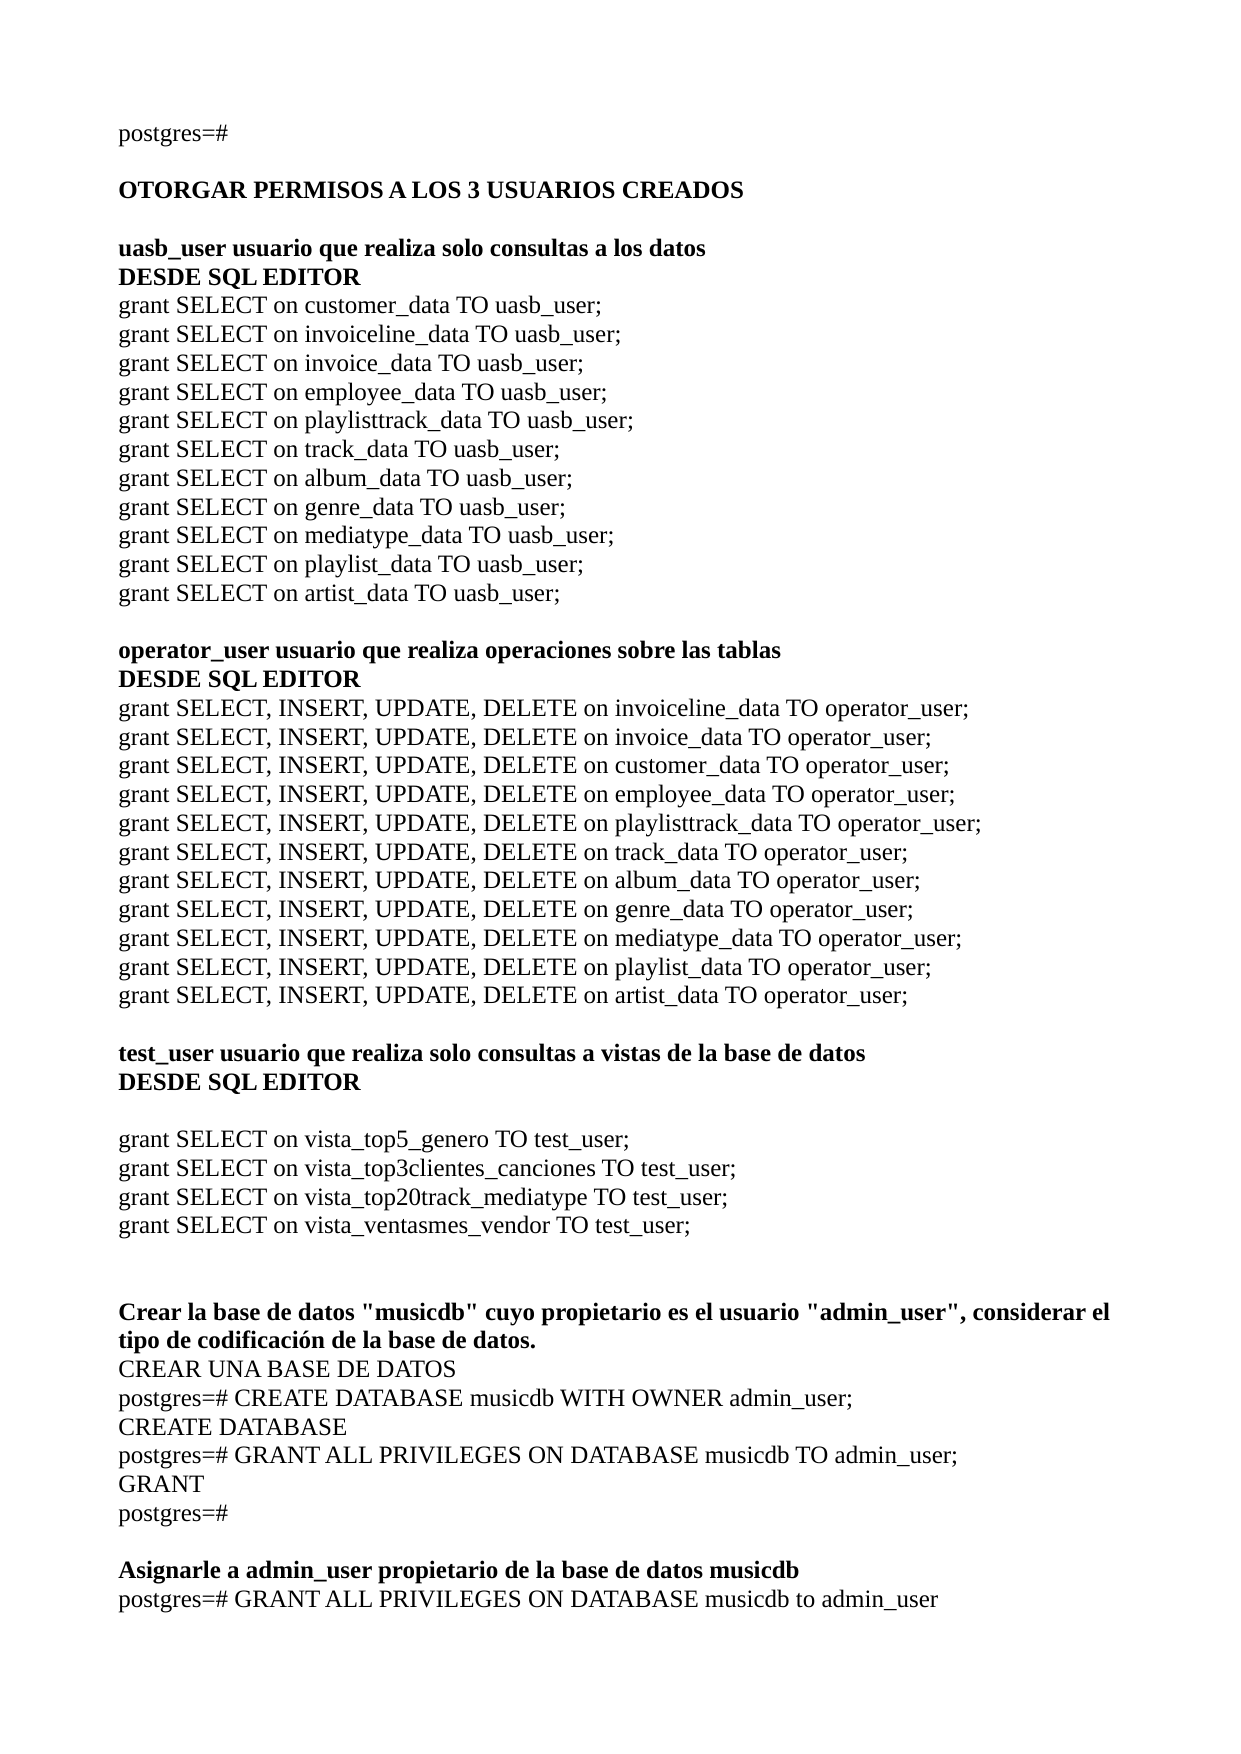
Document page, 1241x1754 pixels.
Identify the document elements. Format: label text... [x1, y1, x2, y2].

text grant SELECT, INSERT, UPDATE, DELETE on invoice_data TO operator_user; [118, 722, 1122, 751]
text postgres=# [118, 1498, 1122, 1527]
text grant SELECT, INSERT, UPDATE, DELETE on genre_data TO operator_user; [118, 894, 1122, 923]
text grant SELECT on mediatype_data TO uasb_user; [118, 521, 1122, 549]
text grant SELECT, INSERT, UPDATE, DELETE on mediatype_data TO operator_user; [118, 923, 1122, 952]
text grant SELECT, INSERT, UPDATE, DELETE on playlist_data TO operator_user; [118, 952, 1122, 981]
text CREATE DATABASE [118, 1412, 1122, 1441]
text grant SELECT on vista_top3clientes_canciones TO test_user; [118, 1153, 1122, 1182]
text postgres=# [118, 118, 1122, 147]
text test_user usuario que realiza solo consultas a vistas de la base de datos [118, 1038, 1122, 1067]
text grant SELECT on employee_data TO uasb_user; [118, 377, 1122, 406]
text postgres=# GRANT ALL PRIVILEGES ON DATABASE musicdb to admin_user [118, 1584, 1122, 1613]
text uasb_user usuario que realiza solo consultas a los datos [118, 233, 1122, 262]
text CREAR UNA BASE DE DATOS [118, 1354, 1122, 1383]
text grant SELECT on artist_data TO uasb_user; [118, 578, 1122, 607]
text Asignarle a admin_user propietario de la base de datos musicdb [118, 1556, 1122, 1584]
text grant SELECT, INSERT, UPDATE, DELETE on customer_data TO operator_user; [118, 751, 1122, 779]
text grant SELECT, INSERT, UPDATE, DELETE on artist_data TO operator_user; [118, 981, 1122, 1009]
text grant SELECT on genre_data TO uasb_user; [118, 492, 1122, 521]
text postgres=# GRANT ALL PRIVILEGES ON DATABASE musicdb TO admin_user; [118, 1441, 1122, 1469]
text grant SELECT, INSERT, UPDATE, DELETE on invoiceline_data TO operator_user; [118, 693, 1122, 722]
text grant SELECT on vista_top5_genero TO test_user; [118, 1124, 1122, 1153]
text grant SELECT, INSERT, UPDATE, DELETE on track_data TO operator_user; [118, 837, 1122, 866]
text GRANT [118, 1469, 1122, 1498]
text grant SELECT on vista_ventasmes_vendor TO test_user; [118, 1211, 1122, 1239]
text grant SELECT on invoice_data TO uasb_user; [118, 348, 1122, 377]
text grant SELECT on album_data TO uasb_user; [118, 463, 1122, 492]
text postgres=# CREATE DATABASE musicdb WITH OWNER admin_user; [118, 1383, 1122, 1412]
text grant SELECT on playlisttrack_data TO uasb_user; [118, 406, 1122, 434]
text operator_user usuario que realiza operaciones sobre las tablas [118, 636, 1122, 664]
text grant SELECT on invoiceline_data TO uasb_user; [118, 319, 1122, 348]
text grant SELECT on customer_data TO uasb_user; [118, 291, 1122, 319]
text grant SELECT, INSERT, UPDATE, DELETE on employee_data TO operator_user; [118, 779, 1122, 808]
text DESDE SQL EDITOR [118, 1067, 1122, 1096]
text DESDE SQL EDITOR [118, 262, 1122, 291]
text grant SELECT on playlist_data TO uasb_user; [118, 549, 1122, 578]
text grant SELECT on vista_top20track_mediatype TO test_user; [118, 1182, 1122, 1211]
text grant SELECT, INSERT, UPDATE, DELETE on album_data TO operator_user; [118, 866, 1122, 894]
text grant SELECT on track_data TO uasb_user; [118, 434, 1122, 463]
text grant SELECT, INSERT, UPDATE, DELETE on playlisttrack_data TO operator_user; [118, 808, 1122, 837]
text OTORGAR PERMISOS A LOS 3 USUARIOS CREADOS [118, 176, 1122, 204]
text Crear la base de datos "musicdb" cuyo propietario es el usuario "admin_user", considerar el tipo de codificación de la base de datos. [118, 1297, 1122, 1354]
text DESDE SQL EDITOR [118, 664, 1122, 693]
